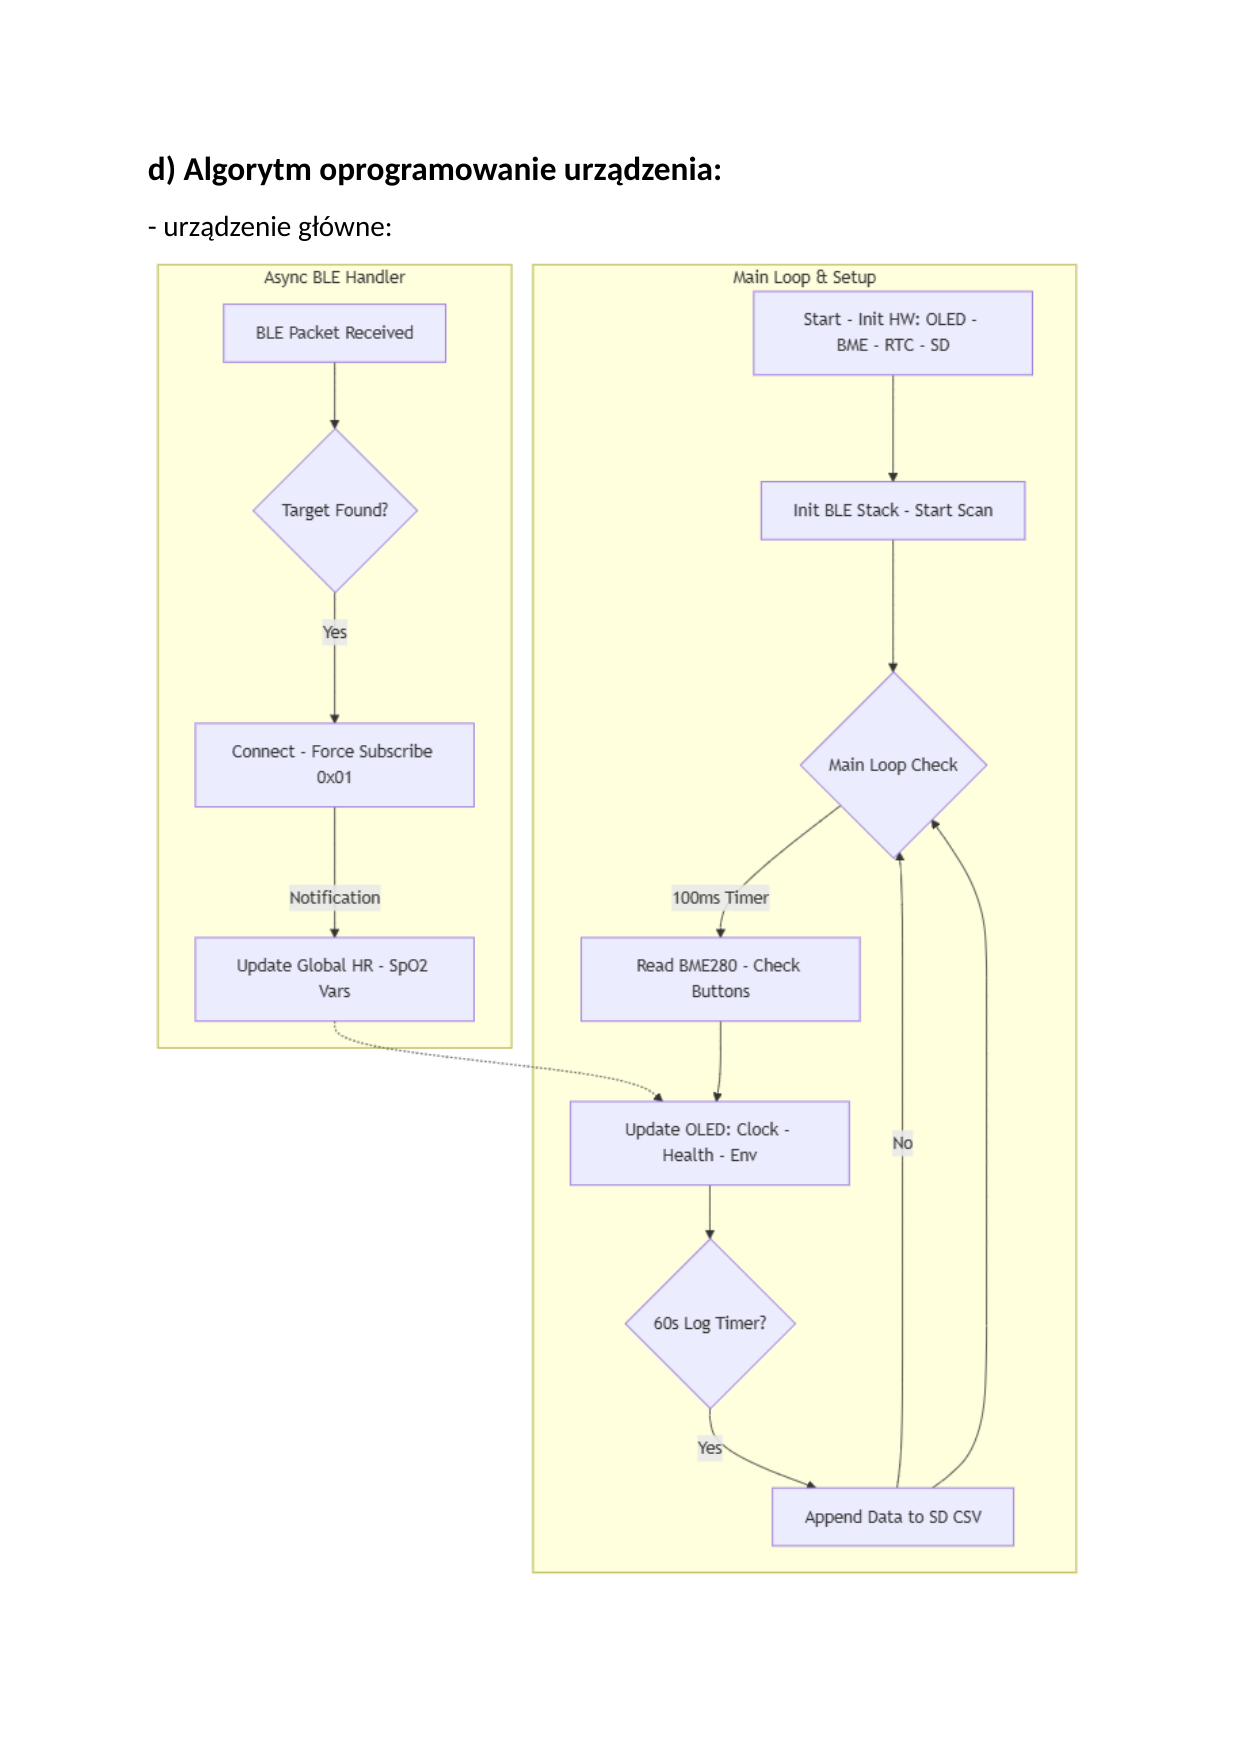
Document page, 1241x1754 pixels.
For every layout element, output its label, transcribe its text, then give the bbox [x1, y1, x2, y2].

picture [147, 263, 1093, 1580]
text d) Algorytm oprogramowanie urządzenia: [148, 148, 1093, 188]
text - urządzenie główne: [148, 208, 1093, 244]
